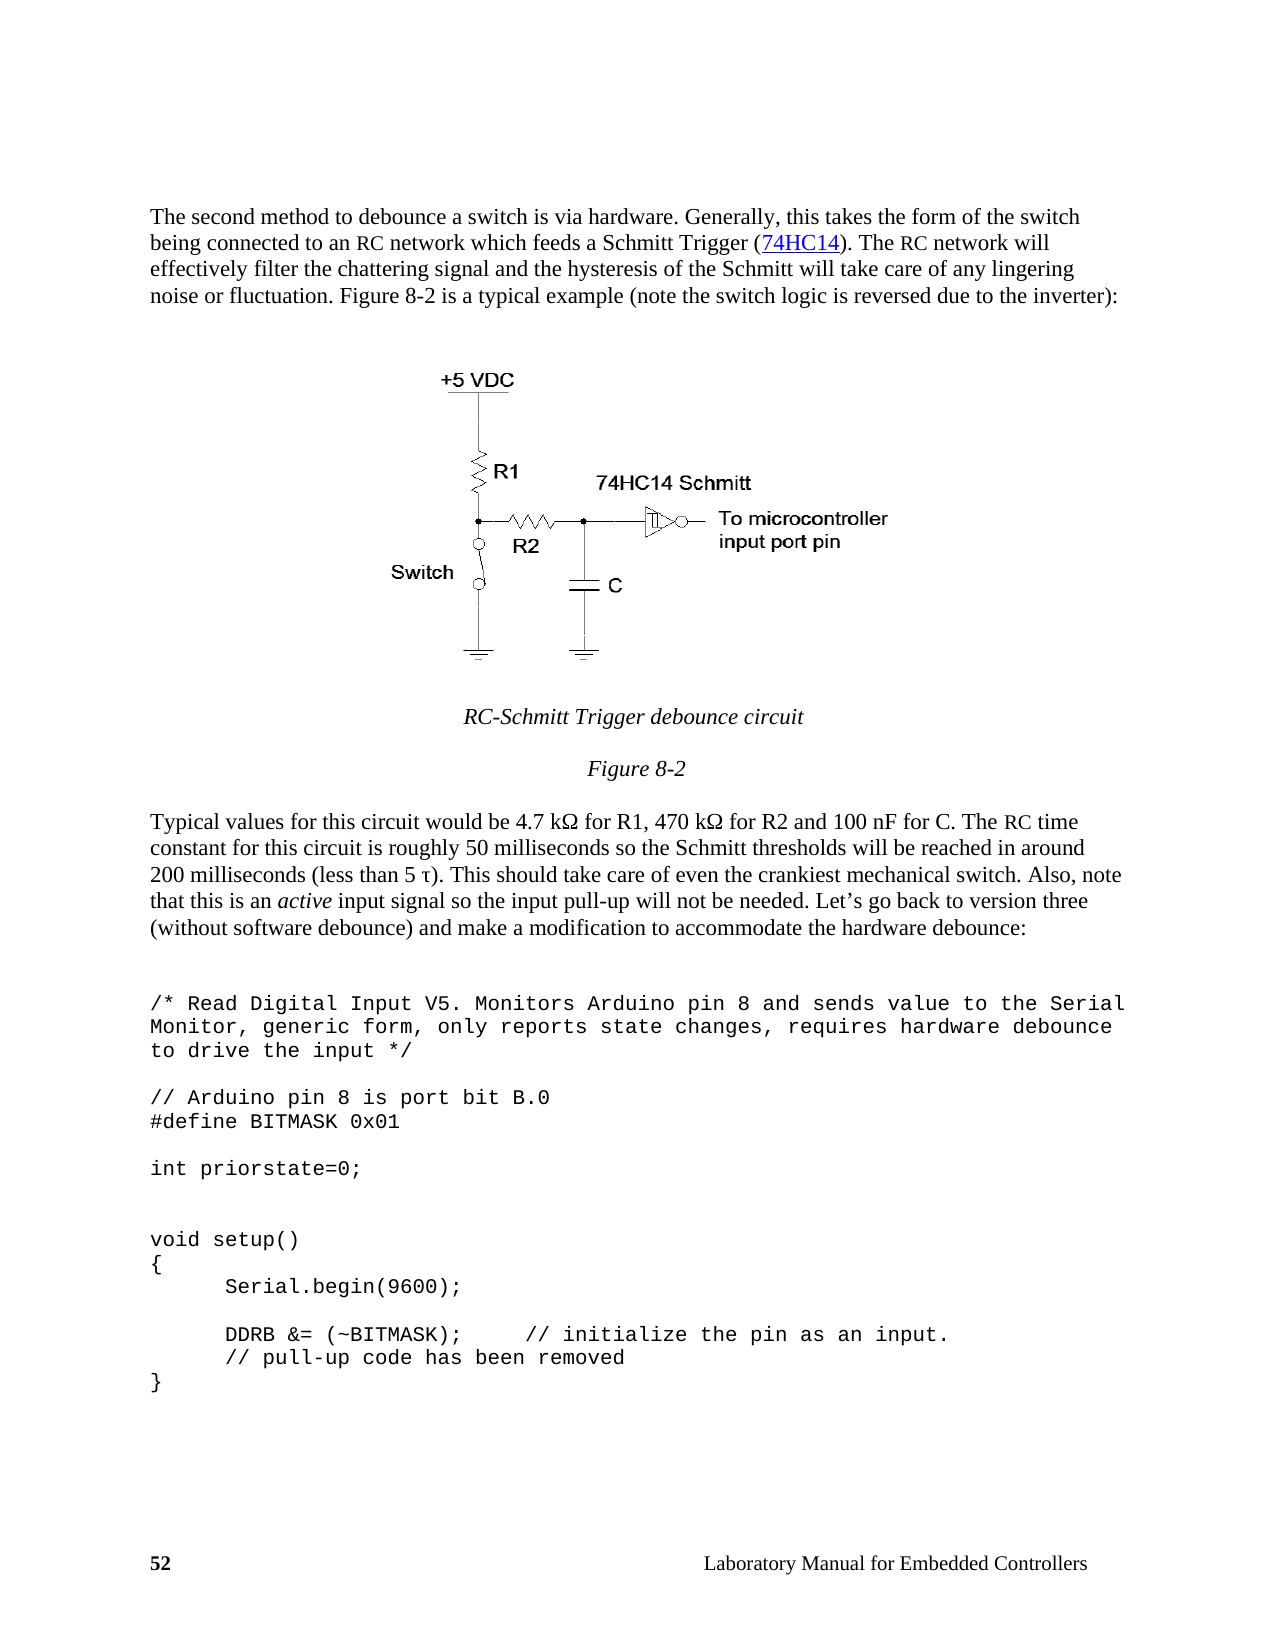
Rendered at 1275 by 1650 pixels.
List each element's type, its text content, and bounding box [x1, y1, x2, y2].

text Typical values for this circuit would be 4.7 kΩ for R1, 470 kΩ for R2 and 100 nF for C. The RC time constant for this circuit is roughly 50 milliseconds so the Schmitt thresholds will be reached in around 200 milliseconds (less than 5 τ). This should take care of even the crankiest mechanical switch. Also, note that this is an active input signal so the input pull-up will not be needed. Let’s go back to version three (without software debounce) and make a modification to accommodate the hardware debounce: [150, 808, 1125, 940]
text /* Read Digital Input V5. Monitors Arduino pin 8 and sends value to the Serial Monitor, generic form, only reports state changes, requires hardware debounce to drive the input */ [150, 993, 1125, 1063]
text // pull-up code has been removed [150, 1347, 1125, 1371]
text int priorstate=0; [150, 1158, 1125, 1182]
text #define BITMASK 0x01 [150, 1111, 1125, 1134]
text { [150, 1253, 1125, 1276]
picture [372, 362, 903, 675]
text The second method to debounce a switch is via hardware. Generally, this takes the form of the switch being connected to an RC network which feeds a Schmitt Trigger (74HC14). The RC network will effectively filter the chattering signal and the hysteresis of the Schmitt will take care of any lingering noise or fluctuation. Figure 8-2 is a typical example (note the switch logic is reversed due to the inverter): [150, 203, 1125, 308]
text void setup() [150, 1229, 1125, 1253]
text Figure 8-2 [150, 755, 1125, 782]
text // Arduino pin 8 is port bit B.0 [150, 1087, 1125, 1111]
text } [150, 1371, 1125, 1394]
text DDRB &= (~BITMASK); // initialize the pin as an input. [150, 1324, 1125, 1347]
text Serial.begin(9600); [150, 1276, 1125, 1300]
text RC-Schmitt Trigger debounce circuit [150, 703, 1125, 729]
